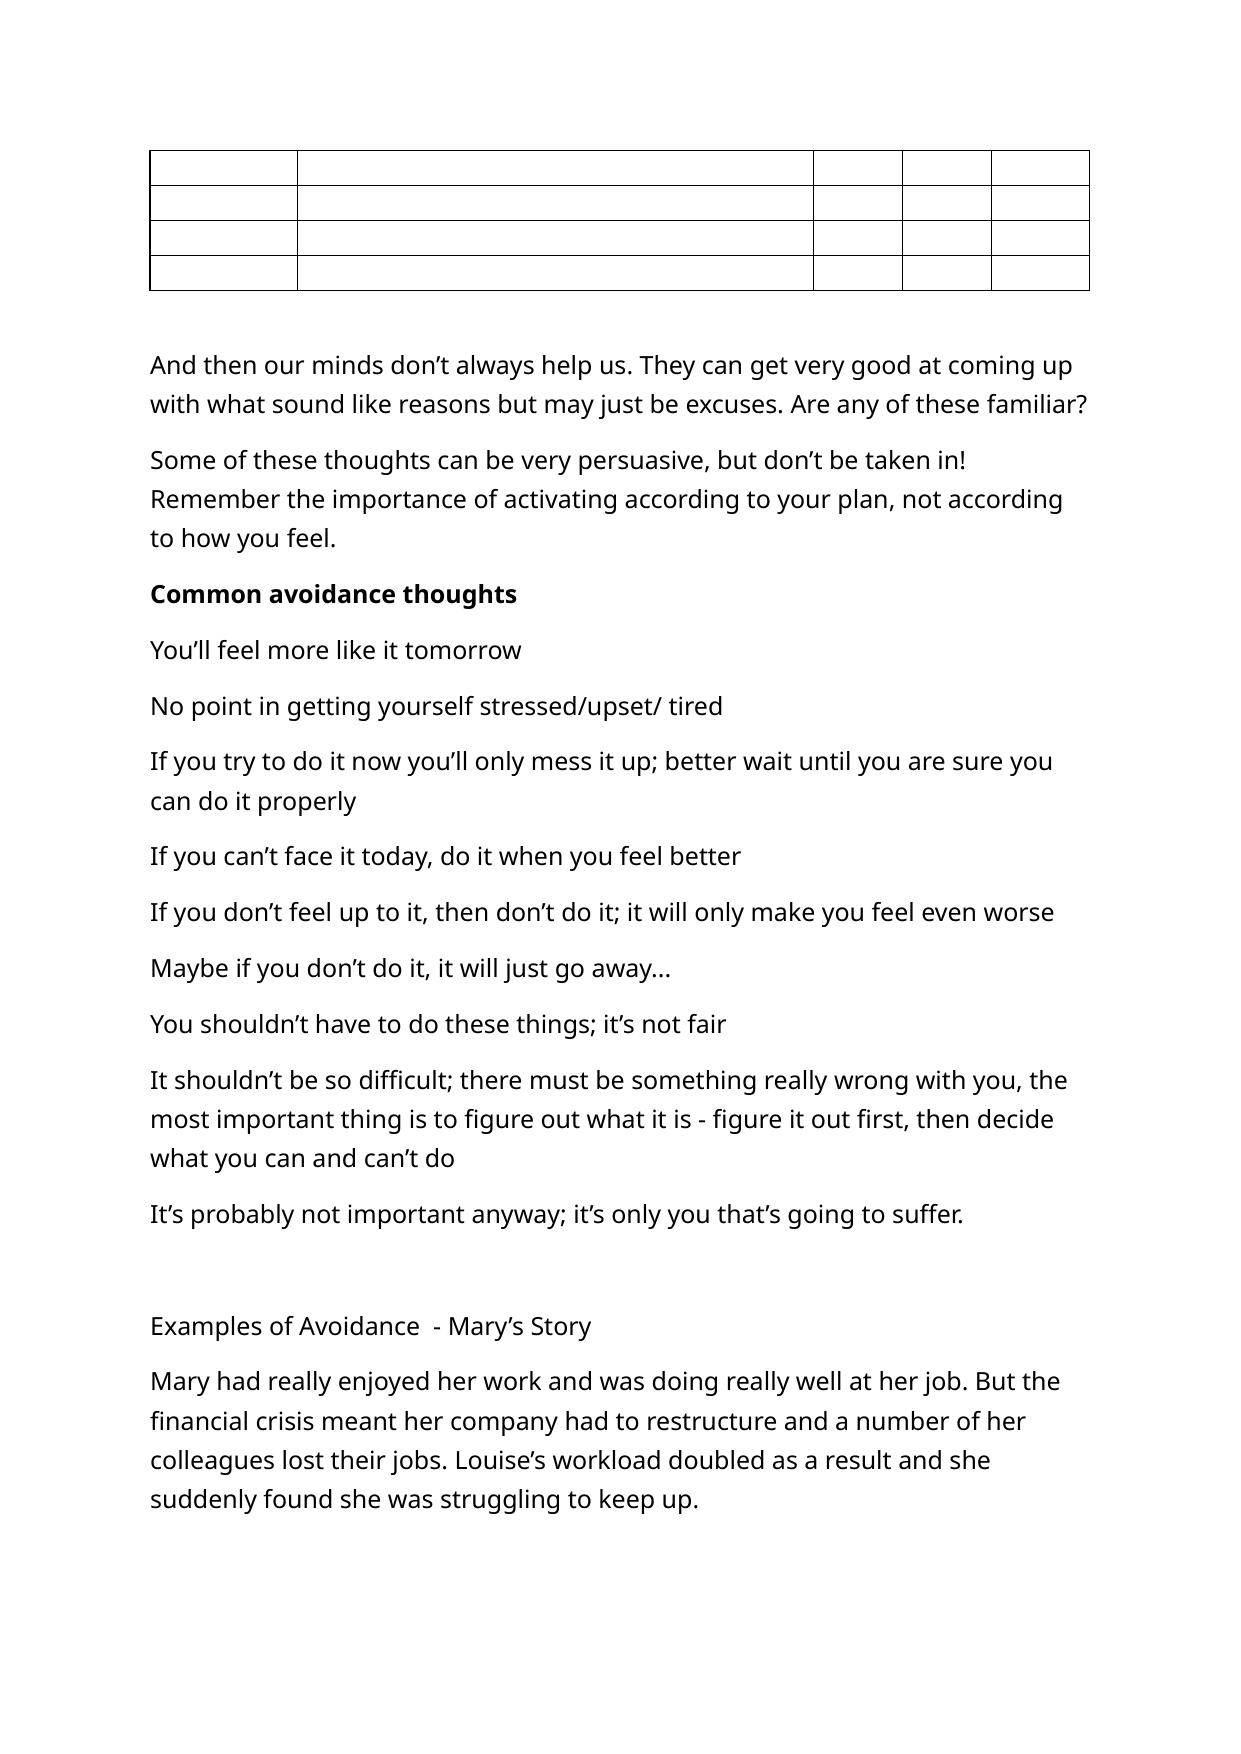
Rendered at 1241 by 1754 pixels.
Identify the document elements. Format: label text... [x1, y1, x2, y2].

text Maybe if you don’t do it, it will just go away... [150, 951, 1090, 985]
table_cell [903, 186, 991, 220]
text Common avoidance thoughts [150, 576, 1090, 611]
table_cell [814, 186, 902, 220]
table_cell [814, 151, 902, 185]
table_cell [814, 256, 902, 290]
table_cell [903, 221, 991, 255]
table_cell [992, 186, 1089, 220]
text No point in getting yourself stressed/upset/ tired [150, 688, 1090, 722]
table_cell [903, 151, 991, 185]
text And then our minds don’t always help us. They can get very good at coming up with what sound like reasons but may just be excuses. Are any of these familiar? [150, 347, 1090, 421]
table_cell [298, 221, 813, 255]
table_cell [903, 256, 991, 290]
text If you try to do it now you’ll only mess it up; better wait until you are sure you can do it properly [150, 744, 1090, 817]
table_cell [151, 256, 297, 290]
text You’ll feel more like it tomorrow [150, 632, 1090, 666]
text Mary had really enjoyed her work and was doing really well at her job. But the financial crisis meant her company had to restructure and a number of her colleagues lost their jobs. Louise’s workload doubled as a result and she suddenly found she was struggling to keep up. [150, 1364, 1090, 1516]
table_cell [151, 151, 297, 185]
text You shouldn’t have to do these things; it’s not fair [150, 1006, 1090, 1041]
table_cell [151, 221, 297, 255]
table_cell [992, 256, 1089, 290]
table_cell [298, 256, 813, 290]
table_cell [298, 151, 813, 185]
table_cell [992, 151, 1089, 185]
text Examples of Avoidance - Mary’s Story [150, 1308, 1090, 1342]
table_cell [151, 186, 297, 220]
text If you can’t face it today, do it when you feel better [150, 839, 1090, 873]
table_cell [814, 221, 902, 255]
text If you don’t feel up to it, then don’t do it; it will only make you feel even worse [150, 895, 1090, 929]
text It’s probably not important anyway; it’s only you that’s going to suffer. [150, 1196, 1090, 1231]
text It shouldn’t be so difficult; there must be something really wrong with you, the most important thing is to figure out what it is - figure it out first, then decide what you can and can’t do [150, 1062, 1090, 1175]
text Some of these thoughts can be very persuasive, but don’t be taken in! Remember the importance of activating according to your plan, not according to how you feel. [150, 442, 1090, 555]
table_cell [298, 186, 813, 220]
table_cell [992, 221, 1089, 255]
